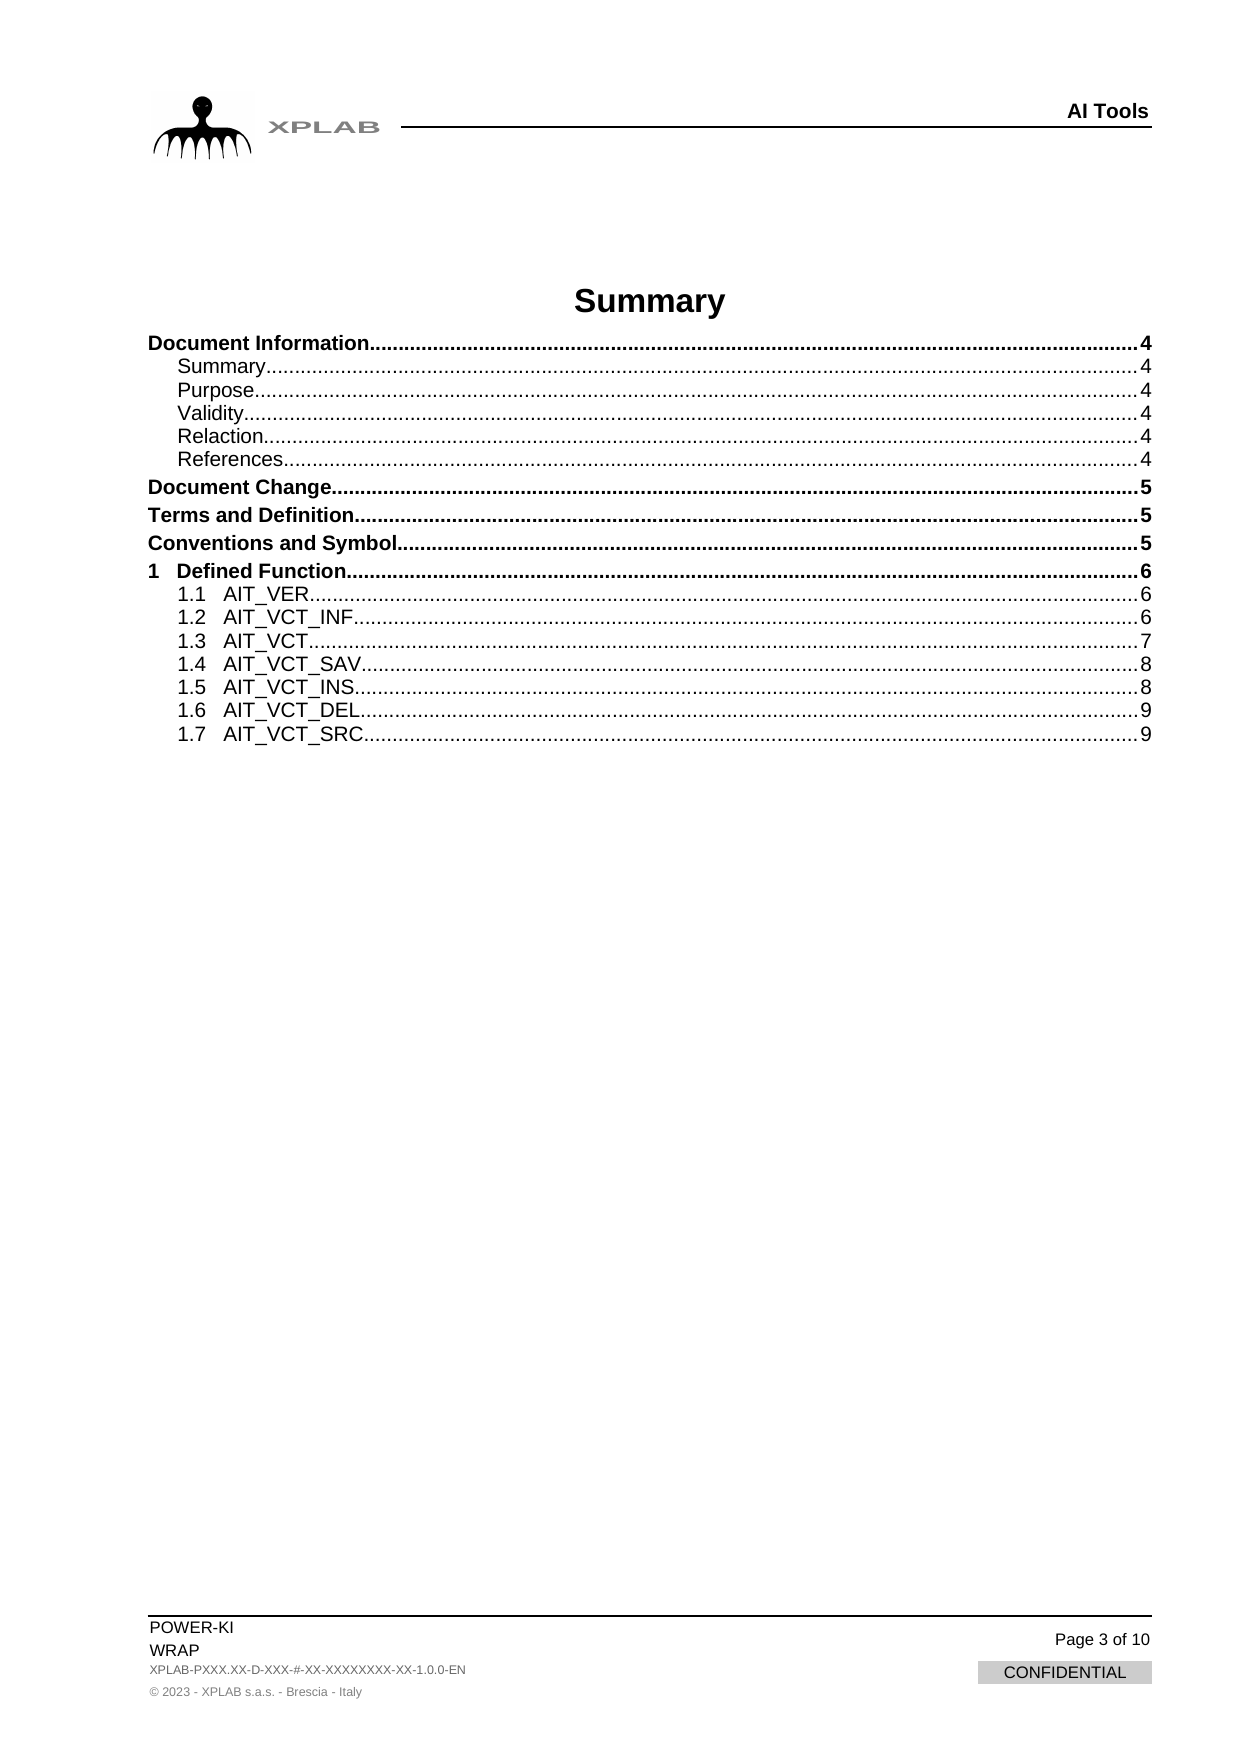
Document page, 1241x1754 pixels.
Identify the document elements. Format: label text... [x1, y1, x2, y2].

subtitle Summary [148, 282, 1152, 319]
text Document Information 4 [148, 332, 1152, 355]
text References 4 [177, 448, 1152, 471]
text Purpose 4 [177, 378, 1152, 401]
text 1.6 AIT_VCT_DEL 9 [177, 699, 1152, 722]
text 1.2 AIT_VCT_INF 6 [177, 606, 1152, 629]
text Terms and Definition 5 [148, 504, 1152, 527]
text Relaction 4 [177, 425, 1152, 448]
text Conventions and Symbol 5 [148, 532, 1152, 555]
text 1.3 AIT_VCT 7 [177, 629, 1152, 652]
text 1.5 AIT_VCT_INS 8 [177, 676, 1152, 699]
text Validity 4 [177, 401, 1152, 425]
text 1.7 AIT_VCT_SRC 9 [177, 722, 1152, 745]
text Summary 4 [177, 355, 1152, 378]
text 1.1 AIT_VER 6 [177, 583, 1152, 606]
text 1.4 AIT_VCT_SAV 8 [177, 652, 1152, 676]
text 1 Defined Function 6 [148, 559, 1152, 583]
text Document Change 5 [148, 476, 1152, 499]
picture [150, 91, 255, 163]
